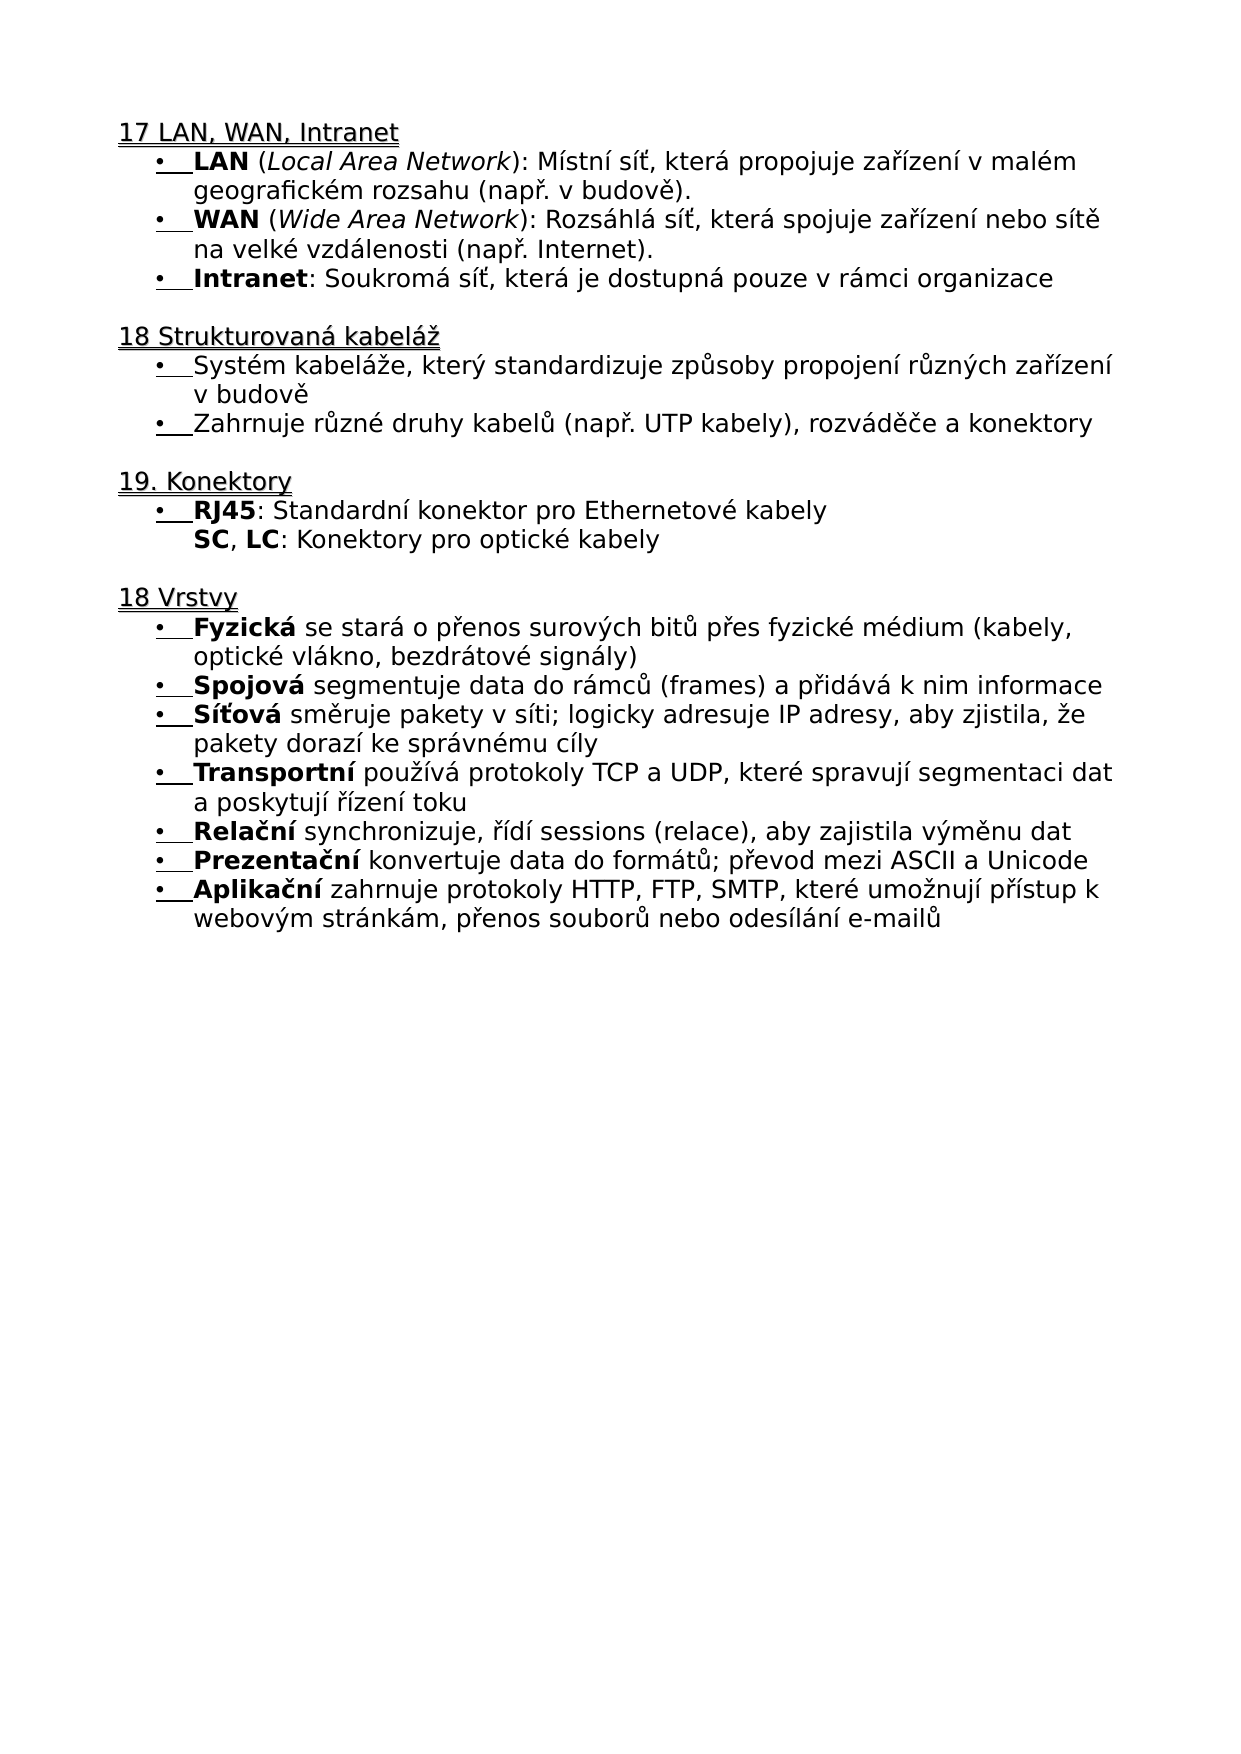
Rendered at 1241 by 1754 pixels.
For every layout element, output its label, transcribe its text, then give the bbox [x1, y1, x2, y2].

text 18 Vrstvy [118, 583, 1122, 613]
list LAN (Local Area Network): Místní síť, která propojuje zařízení v malém geografickém rozsahu (např. v budově). [156, 147, 1122, 206]
list Zahrnuje různé druhy kabelů (např. UTP kabely), rozváděče a konektory [156, 409, 1122, 438]
list Spojová segmentuje data do rámců (frames) a přidává k nim informace [156, 671, 1122, 700]
list Systém kabeláže, který standardizuje způsoby propojení různých zařízení v budově [156, 351, 1122, 409]
text 17 LAN, WAN, Intranet [118, 118, 1122, 147]
list Fyzická se stará o přenos surových bitů přes fyzické médium (kabely, optické vlákno, bezdrátové signály) [156, 613, 1122, 671]
list Intranet: Soukromá síť, která je dostupná pouze v rámci organizace [156, 264, 1122, 293]
list Relační synchronizuje, řídí sessions (relace), aby zajistila výměnu dat [156, 817, 1122, 846]
list Aplikační zahrnuje protokoly HTTP, FTP, SMTP, které umožnují přístup k webovým stránkám, přenos souborů nebo odesílání e-mailů [156, 875, 1122, 933]
list Prezentační konvertuje data do formátů; převod mezi ASCII a Unicode [156, 846, 1122, 875]
list Transportní používá protokoly TCP a UDP, které spravují segmentaci dat a poskytují řízení toku [156, 758, 1122, 817]
list RJ45: Standardní konektor pro Ethernetové kabely SC, LC: Konektory pro optické kabely [156, 496, 1122, 555]
list WAN (Wide Area Network): Rozsáhlá síť, která spojuje zařízení nebo sítě na velké vzdálenosti (např. Internet). [156, 206, 1122, 264]
text 18 Strukturovaná kabeláž [118, 322, 1122, 351]
list Síťová směruje pakety v síti; logicky adresuje IP adresy, aby zjistila, že pakety dorazí ke správnému cíly [156, 700, 1122, 758]
text 19. Konektory [118, 467, 1122, 496]
